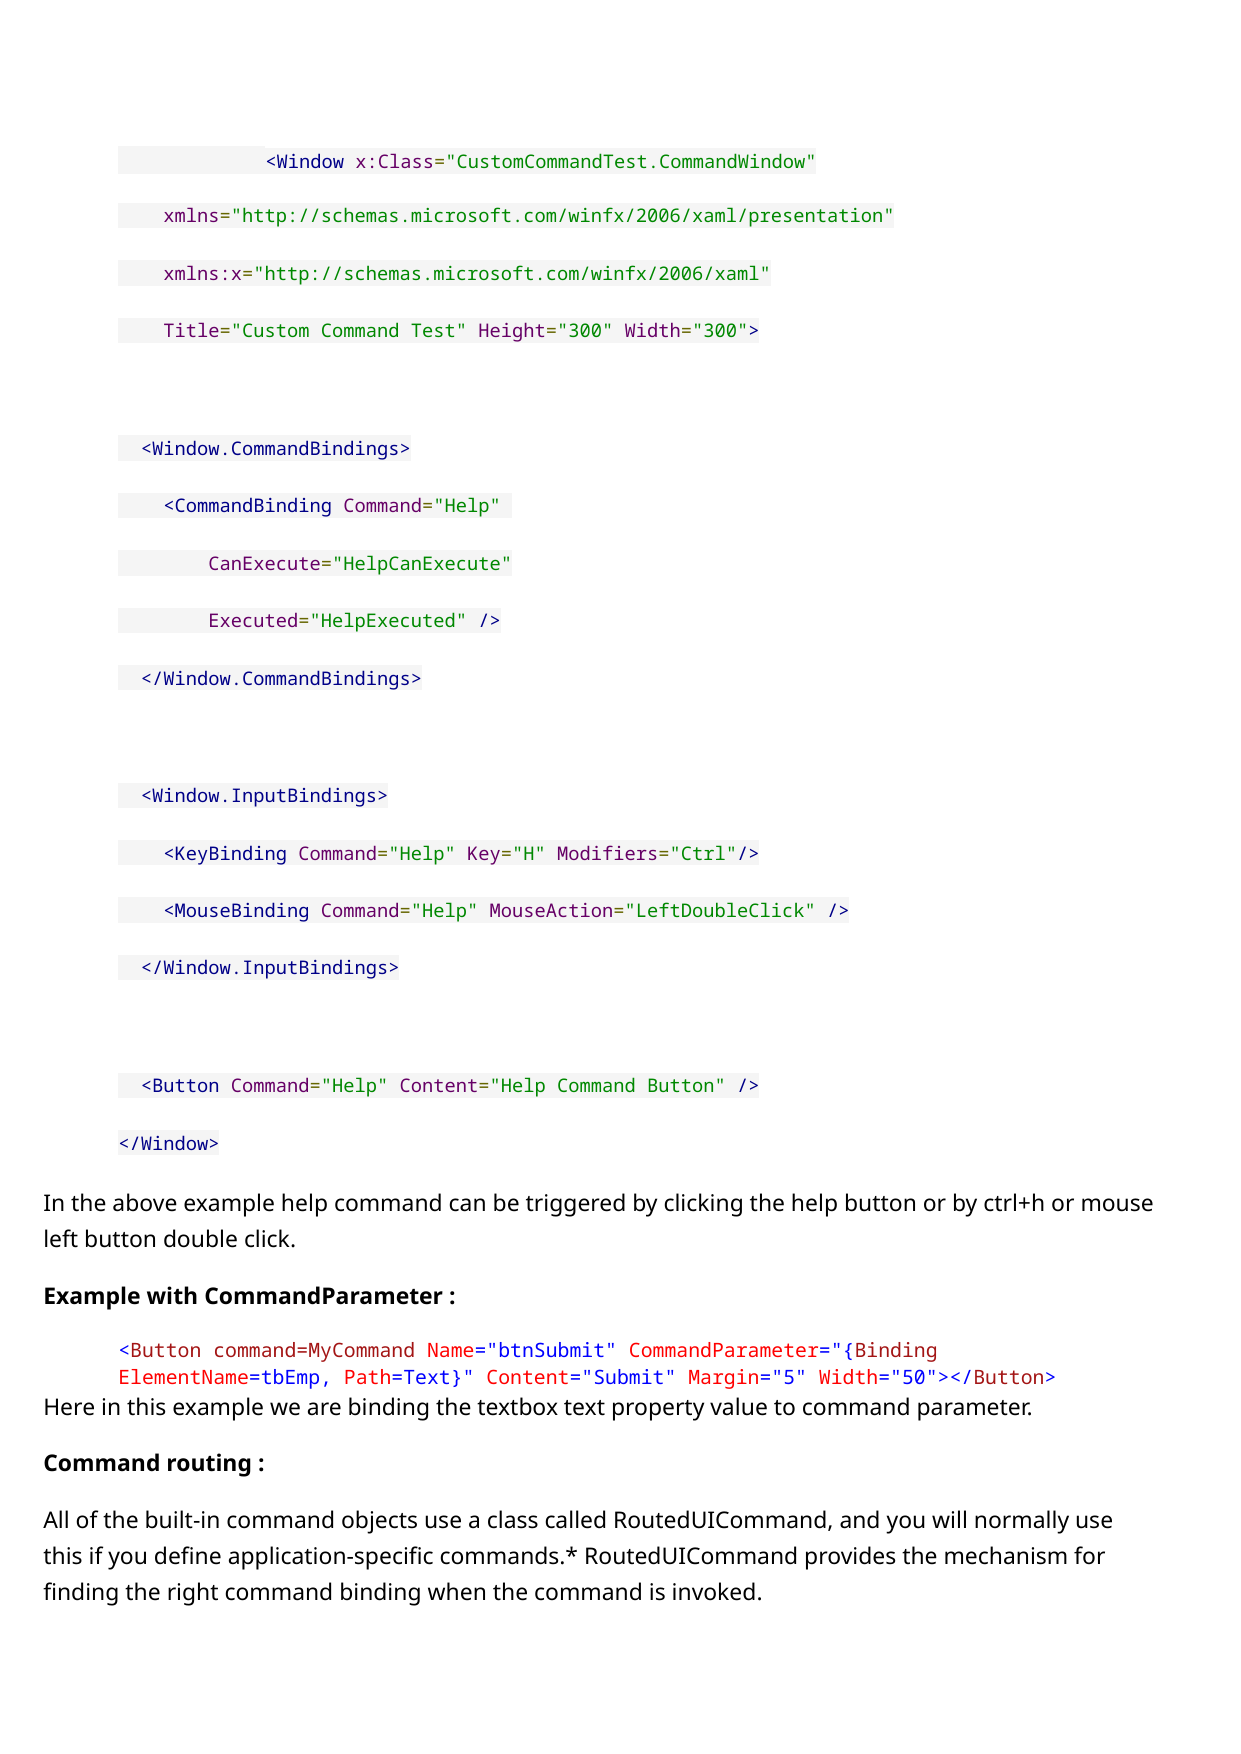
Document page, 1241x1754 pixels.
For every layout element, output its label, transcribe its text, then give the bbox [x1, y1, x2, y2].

text <MouseBinding Command="Help" MouseAction="LeftDoubleClick" /> [118, 897, 1157, 923]
text </Window.CommandBindings> [118, 665, 1157, 690]
text </Window> [118, 1130, 1157, 1155]
text Here in this example we are binding the textbox text property value to command parameter. [43, 1391, 1157, 1422]
text <KeyBinding Command="Help" Key="H" Modifiers="Ctrl"/> [118, 840, 1157, 865]
text Title="Custom Command Test" Height="300" Width="300"> [118, 317, 1157, 343]
text <Window.InputBindings> [118, 782, 1157, 808]
text xmlns:x="http://schemas.microsoft.com/winfx/2006/xaml" [118, 260, 1157, 286]
text </Window.InputBindings> [118, 955, 1157, 980]
text CanExecute="HelpCanExecute" [118, 550, 1157, 576]
text All of the built-in command objects use a class called RoutedUICommand, and you will normally use this if you define application-specific commands.* RoutedUICommand provides the mechanism for finding the right command binding when the command is invoked. [43, 1504, 1157, 1607]
text Command routing : [43, 1447, 1157, 1479]
text <Window x:Class="CustomCommandTest.CommandWindow" [118, 146, 1157, 174]
text <CommandBinding Command="Help" [118, 493, 1157, 518]
text xmlns="http://schemas.microsoft.com/winfx/2006/xaml/presentation" [118, 203, 1157, 228]
text <Button Command="Help" Content="Help Command Button" /> [118, 1072, 1157, 1098]
text Example with CommandParameter : [43, 1280, 1157, 1311]
text In the above example help command can be triggered by clicking the help button or by ctrl+h or mouse left button double click. [43, 1187, 1157, 1254]
text <Button command=MyCommand Name="btnSubmit" CommandParameter="{Binding ElementName=tbEmp, Path=Text}" Content="Submit" Margin="5" Width="50"></Button> [118, 1337, 1157, 1391]
text <Window.CommandBindings> [118, 435, 1157, 461]
text Executed="HelpExecuted" /> [118, 607, 1157, 633]
